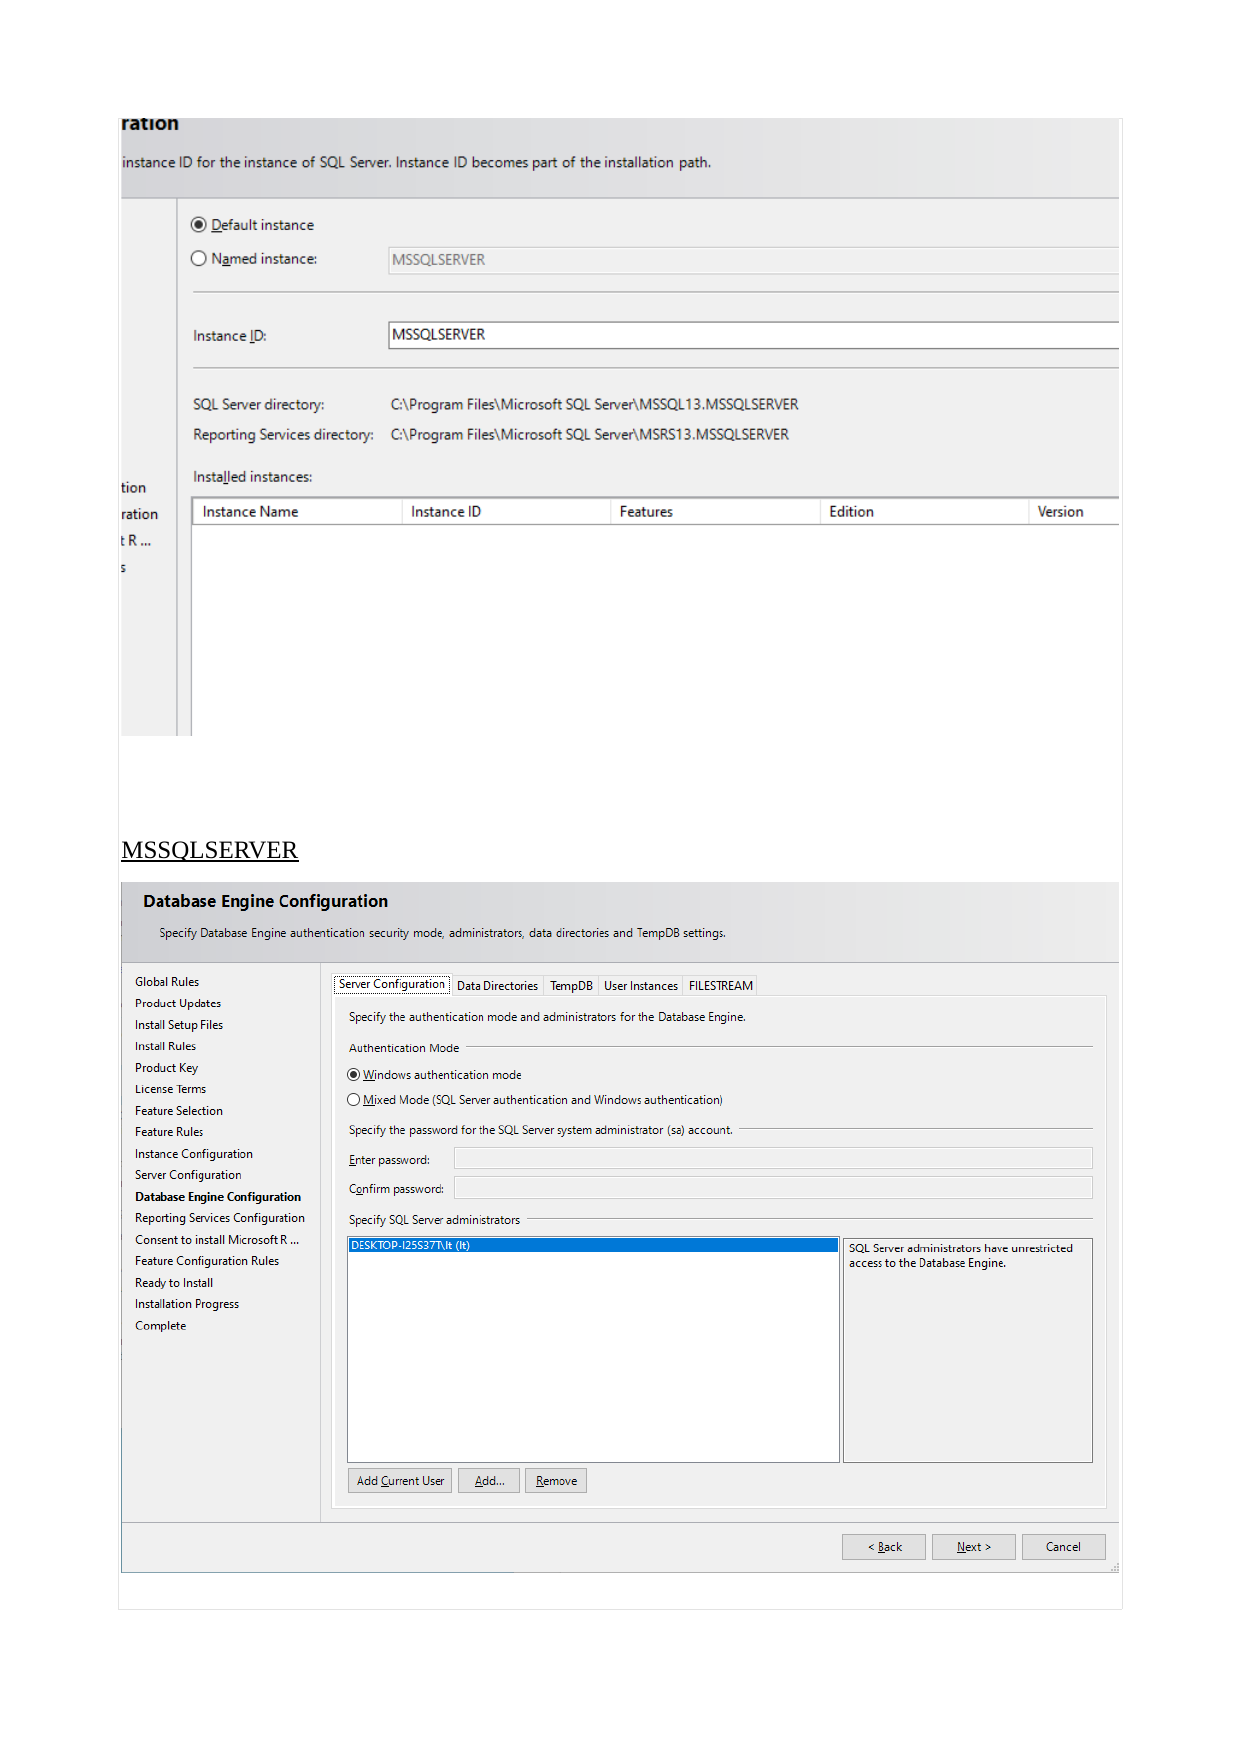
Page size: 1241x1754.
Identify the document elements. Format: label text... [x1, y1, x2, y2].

picture [121, 882, 1119, 1573]
picture [121, 118, 1119, 736]
text MSSQLSERVER [119, 832, 1122, 864]
